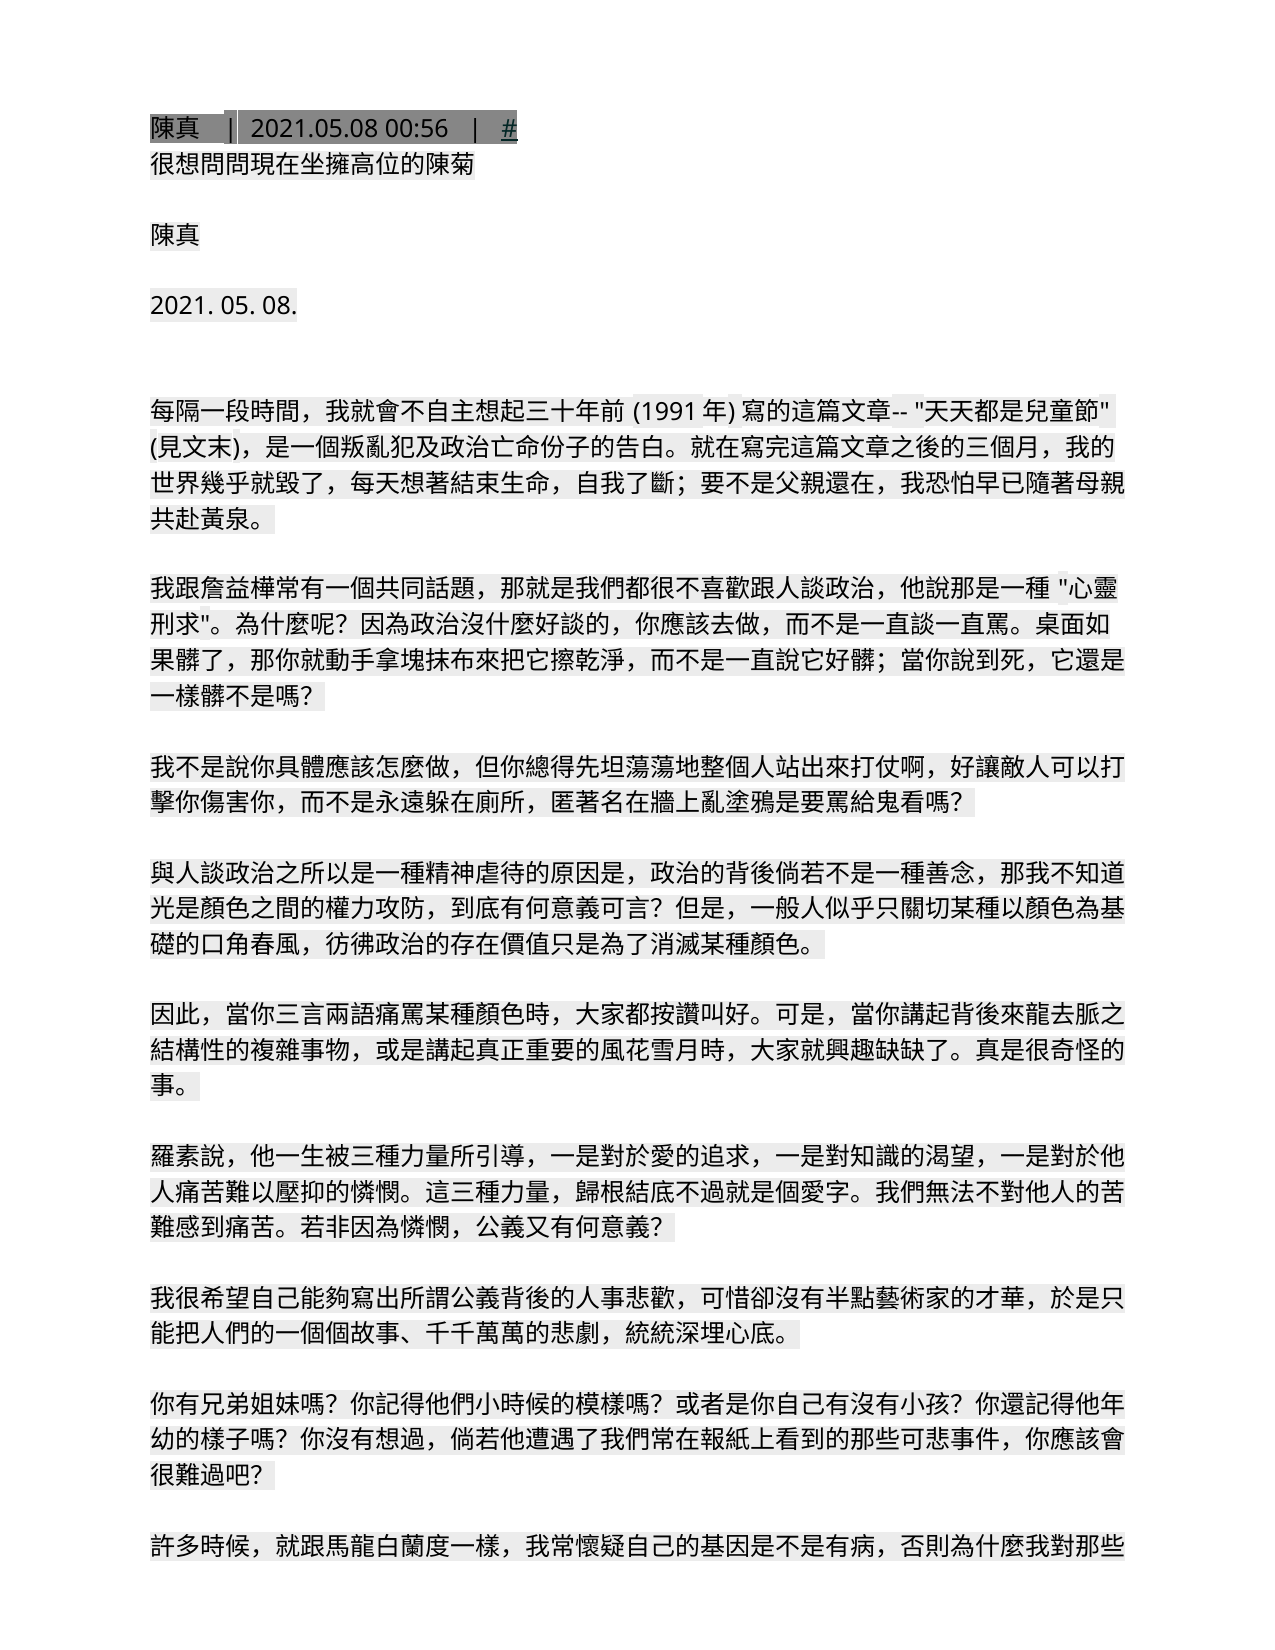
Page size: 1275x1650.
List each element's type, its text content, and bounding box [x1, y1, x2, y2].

text 很想問問現在坐擁高位的陳菊 陳真 2021. 05. 08. 每隔一段時間，我就會不自主想起三十年前 (1991年) 寫的這篇文章-- "天天都是兒童節" (見文末)，是一個叛亂犯及政治亡命份子的告白。就在寫完這篇文章之後的三個月，我的世界幾乎就毀了，每天想著結束生命，自我了斷；要不是父親還在，我恐怕早已隨著母親共赴黃泉。 我跟詹益樺常有一個共同話題，那就是我們都很不喜歡跟人談政治，他說那是一種 "心靈刑求"。為什麼呢？因為政治沒什麼好談的，你應該去做，而不是一直談一直罵。桌面如果髒了，那你就動手拿塊抹布來把它擦乾淨，而不是一直說它好髒；當你說到死，它還是一樣髒不是嗎？ 我不是說你具體應該怎麼做，但你總得先坦蕩蕩地整個人站出來打仗啊，好讓敵人可以打擊你傷害你，而不是永遠躲在廁所，匿著名在牆上亂塗鴉是要罵給鬼看嗎？ 與人談政治之所以是一種精神虐待的原因是，政治的背後倘若不是一種善念，那我不知道光是顏色之間的權力攻防，到底有何意義可言？但是，一般人似乎只關切某種以顏色為基礎的口角春風，彷彿政治的存在價值只是為了消滅某種顏色。 因此，當你三言兩語痛罵某種顏色時，大家都按讚叫好。可是，當你講起背後來龍去脈之結構性的複雜事物，或是講起真正重要的風花雪月時，大家就興趣缺缺了。真是很奇怪的事。 羅素說，他一生被三種力量所引導，一是對於愛的追求，一是對知識的渴望，一是對於他人痛苦難以壓抑的憐憫。這三種力量，歸根結底不過就是個愛字。我們無法不對他人的苦難感到痛苦。若非因為憐憫，公義又有何意義？ 我很希望自己能夠寫出所謂公義背後的人事悲歡，可惜卻沒有半點藝術家的才華，於是只能把人們的一個個故事、千千萬萬的悲劇，統統深埋心底。 你有兄弟姐妹嗎？你記得他們小時候的模樣嗎？或者是你自己有沒有小孩？你還記得他年幼的樣子嗎？你沒有想過，倘若他遭遇了我們常在報紙上看到的那些可悲事件，你應該會很難過吧？ 許多時候，就跟馬龍白蘭度一樣，我常懷疑自己的基因是不是有病，否則為什麼我對那些一般人可以輕易釋懷的他人悲劇卻如此感同身受而飽受痛苦折磨？ 這六、七年來，因為某種緣故，我幾乎每天和各大所謂兒福機構打交道，我深深發現，三十幾年前我所投入的那些有關兒童福利與兒童人權的問題，事實上不但沒有多少改善，反而因為官僚體系的建立以及所謂制度化，從而使得這些問題比戒嚴時期更加隱密、更加惡劣，更加難以為人所知，而且更加難以撼動分毫。 許多主其事者，X它媽的根本就只是在當官，作威作福，心裏根本沒有一絲一毫對於兒童的基本關切，反倒是把兒童變成一種當官、搶資源、耍權力的工具。 三十幾年前，當你指出兒童的悲慘遭遇時，幾乎所有人都會被感動，從而產生義憤。但是，現在當你提起這些事時，人們卻根本無感，而只在乎藍綠鬥爭那些所謂 "政治"。可是，政治之所以值得存在，不就是它背後那些最根本的生命、生活與生存尊嚴？ 三十幾年前，當你指出兒童的悲慘遭遇時，幾乎所有人都會被感動，從而產生義憤。但是，現在當你提起這些事時，人們卻說體制已完備而不再聞問。但是，它媽的這是什麼樣的體制？這是什麼樣的一些混蛋官僚乃至人渣在把持？他們何曾有過一絲一毫對於弱勢者的關心？他們只是想當官，高高在上，你根本拿他沒辦法；他只要效忠於他的黨就行了，而根本不必效忠於他所應當服務的對象，照樣能升官發財，照樣能好官我自為之。 至於那些所謂兒福機構，它媽的又有幾個人是真心、熱情且秉持專業在從事這些工作？還有它媽的一些什麼育幼院，X它媽的根本就是虐待兒童的黑心大本營。 它媽的這是什麼樣的政治？什麼樣的年代？怎麼這麼可惡，這麼惡劣，這麼冷血？它媽的我是應該怎樣做才能改變這些比過去更為惡劣無恥的現象？ 有時候，我有點後悔三十幾年來，當我幾度輕易就能走入政壇掌握權力時，我卻再三推辭了；我以為成功不必在我，就讓那些對於政治與權力有興趣的人去做就好，何必有我？ 但我慢慢就發現，X它媽原來這些人根本都只是藉著政治在撈錢奪權，有幾個人能夠像陳定南或韓國瑜那樣真心苦民所苦、戮力從公？ 如今，政黨幫派化、利益化、庸俗化，在這樣一種以惡質民粹所主導的分贓體制下，就算我想要自己掌權來做事時，事實上已經時不我予，除非我拋家棄子，重新出來大幹一場。 三十幾年前，立法院辦了第一場有關兒童福利的公聽會，我就是主講人，邀我去講的人就是陳菊。在那個年代，她也很關心兒童，很關心窮人，但我很想問問現在坐擁高位的陳菊，這樣一種極度腐敗貪婪的綠色政治，就是妳當年所要追求的理想嗎？ ================= 並不是所有東西都會被時間改變 陳真 2019. 03. 31. 兒童節又快到了。底下文章是28年前也就是1991年寫的。九零年代的台灣，政治基本上已經一點都不恐怖了；原本乏人問津的反對黨圈子，參與者開始變得有名有利又有權，於是蚊子蒼蠅與蟑螂也就隨之大舉增生，越來越多，甚至成為一種主流。 我則是在大約那個時候決心脫離這個陰暗複雜乃至卑劣齷齪的政治圈子。那時我在林口長庚醫院工作，一心只想把學問弄好，把臨床工作做好，對於政治灰心，感覺似乎全是權位盤算，少有理想。不過，“彰化人雜誌” 是我始終景仰的劉峰松和翁金珠老師所創辦，他們要我為兒童節寫篇文字，於是我就在某個寒冷的值班夜裏，寫下這些文字。 當我還是個兒童時，很喜歡兒童節，因為學校在那一天都會發給每個同學一些餅乾或小玩具。當時曾經想，既然兒童節是人為規定的日子，為什麼不把一年365天，天天訂為兒童節？ 昨天去電影圖書館看了賈樟柯的 “山河故人”，不怎麼好看，但裏頭有句話卻讓我悲從中來。他說：“並不是所有東西都會被時間改變。" 天天都是兒童節？如今早已脫離童稚，但想法沒變。我們這一代人，苦也罷，樂也罷，處境如何都無妨，畢竟很快就會謝幕，但時間長流的背後，卻是無數新生命悲歡之所繫。 ===================== 天天都是兒童節 陳真1991. 04. 04. 筆者今年已二十好幾，還沒有正式結過婚，當然也沒有小孩，但是，別人的小孩，有錢或沒錢的，快樂或不快樂的，在許多時候，一些不經意的表情、動作或眼神，經常會陡地使我有一種窩心的感覺，並興起一種願意為他們努力，甚至為他們而死的念頭。這其實也是我不喜現身公眾卻硬是涉足政治多年的基本原因。 因為，筆者多麼希望大家的下一代，都能過著一個更加美好而快樂的生活，都能有健康的身體、良好的基本德性，懂得自愛、互信互諒、愛大自然，不要再重蹈我們曾經有過或現有的、來自外在環境的壓抑、扭曲和痛苦，至少能把人為的悲劇減到最小。 身為一名醫師，有稍多的機會可以了解台灣人愛子之心切，然而我們的社會卻仍有數萬雛妓與童工，以及無數的病童無錢就醫致死。這些慘況，難道罪全在他們的父母？你、我、一般社會大眾一點責任也沒有？更進一步說，在一個現代社會中，生活其中的人們，有沒有可能獨善其身只顧自家小孩？每一個為人父母者，或終將為人父母者，或心疼小孩的少男少女們，都應仔細想一想這些問題。 筆者唸大五的時候，在醫院裏見習，輪派到小兒科時，曾駭然發現一些小病人，病情未改善，甚至急速惡化時，隔天翻閱他們的病歷，翻到最後一頁卻沒了，上頭只寫著「AAD」（Against Advice Discharge），也就是「不聽勸告而出院」。然而，一究其實，所謂「不聽勸告」，其實是家長無力負擔醫療費用。 在彰化基督教醫院實習時，曾在急診室處理過一個疑似急性盲腸炎的國小女生，當她一聽到父母哭訴說沒錢開刀時，竟忍痛掙扎突然從床上跳下來，硬要衝出醫院，不願就醫。我趕緊追出急診室外，把她帶回來。我的臨床經驗十分貧乏，卻遇到過幾次類似的狀況，這些事，一直停留腦海，思之悲愴，揮之不去。 兒童節快到了，筆者深深盼望每一個愛護子女、疼惜小孩的朋友或長輩，都能冷靜地想一想：我們的下一代究竟生長在一個什麼樣的生活環境？找出問題癥結所在，共同戮力以赴；希望有一天，天天都是兒童節。（原載彰化人雜誌第二期） [150, 144, 1125, 1561]
text 陳真 | 2021.05.08 00:56 | # [150, 109, 1125, 144]
